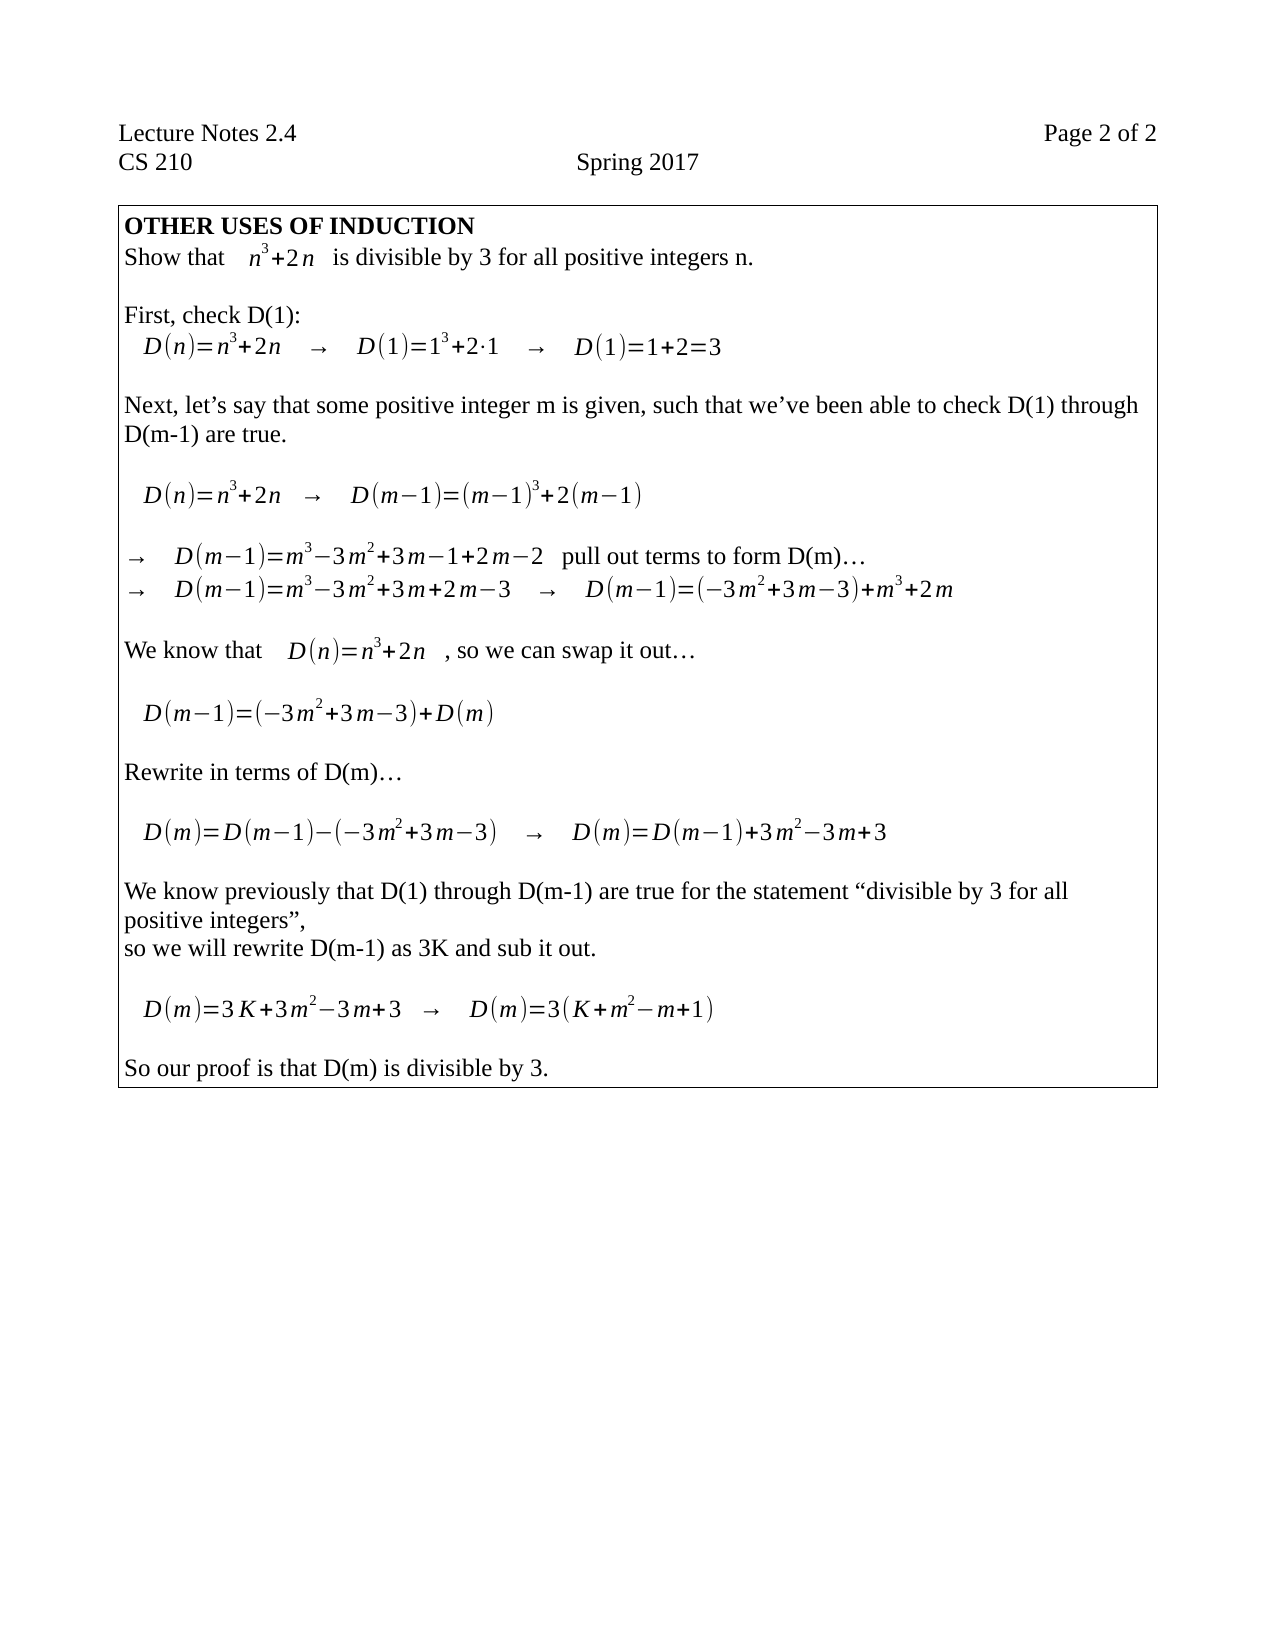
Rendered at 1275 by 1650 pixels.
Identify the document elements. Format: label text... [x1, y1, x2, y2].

table_cell OTHER USES OF INDUCTION Show that is divisible by 3 for all positive integers n. First, check D(1): → → Next, let’s say that some positive integer m is given, such that we’ve been able to check D(1) through D(m-1) are true. → → pull out terms to form D(m)… → → We know that , so we can swap it out… Rewrite in terms of D(m)… → We know previously that D(1) through D(m-1) are true for the statement “divisible by 3 for all positive integers”, so we will rewrite D(m-1) as 3K and sub it out. → So our proof is that D(m) is divisible by 3. [119, 206, 1157, 1087]
